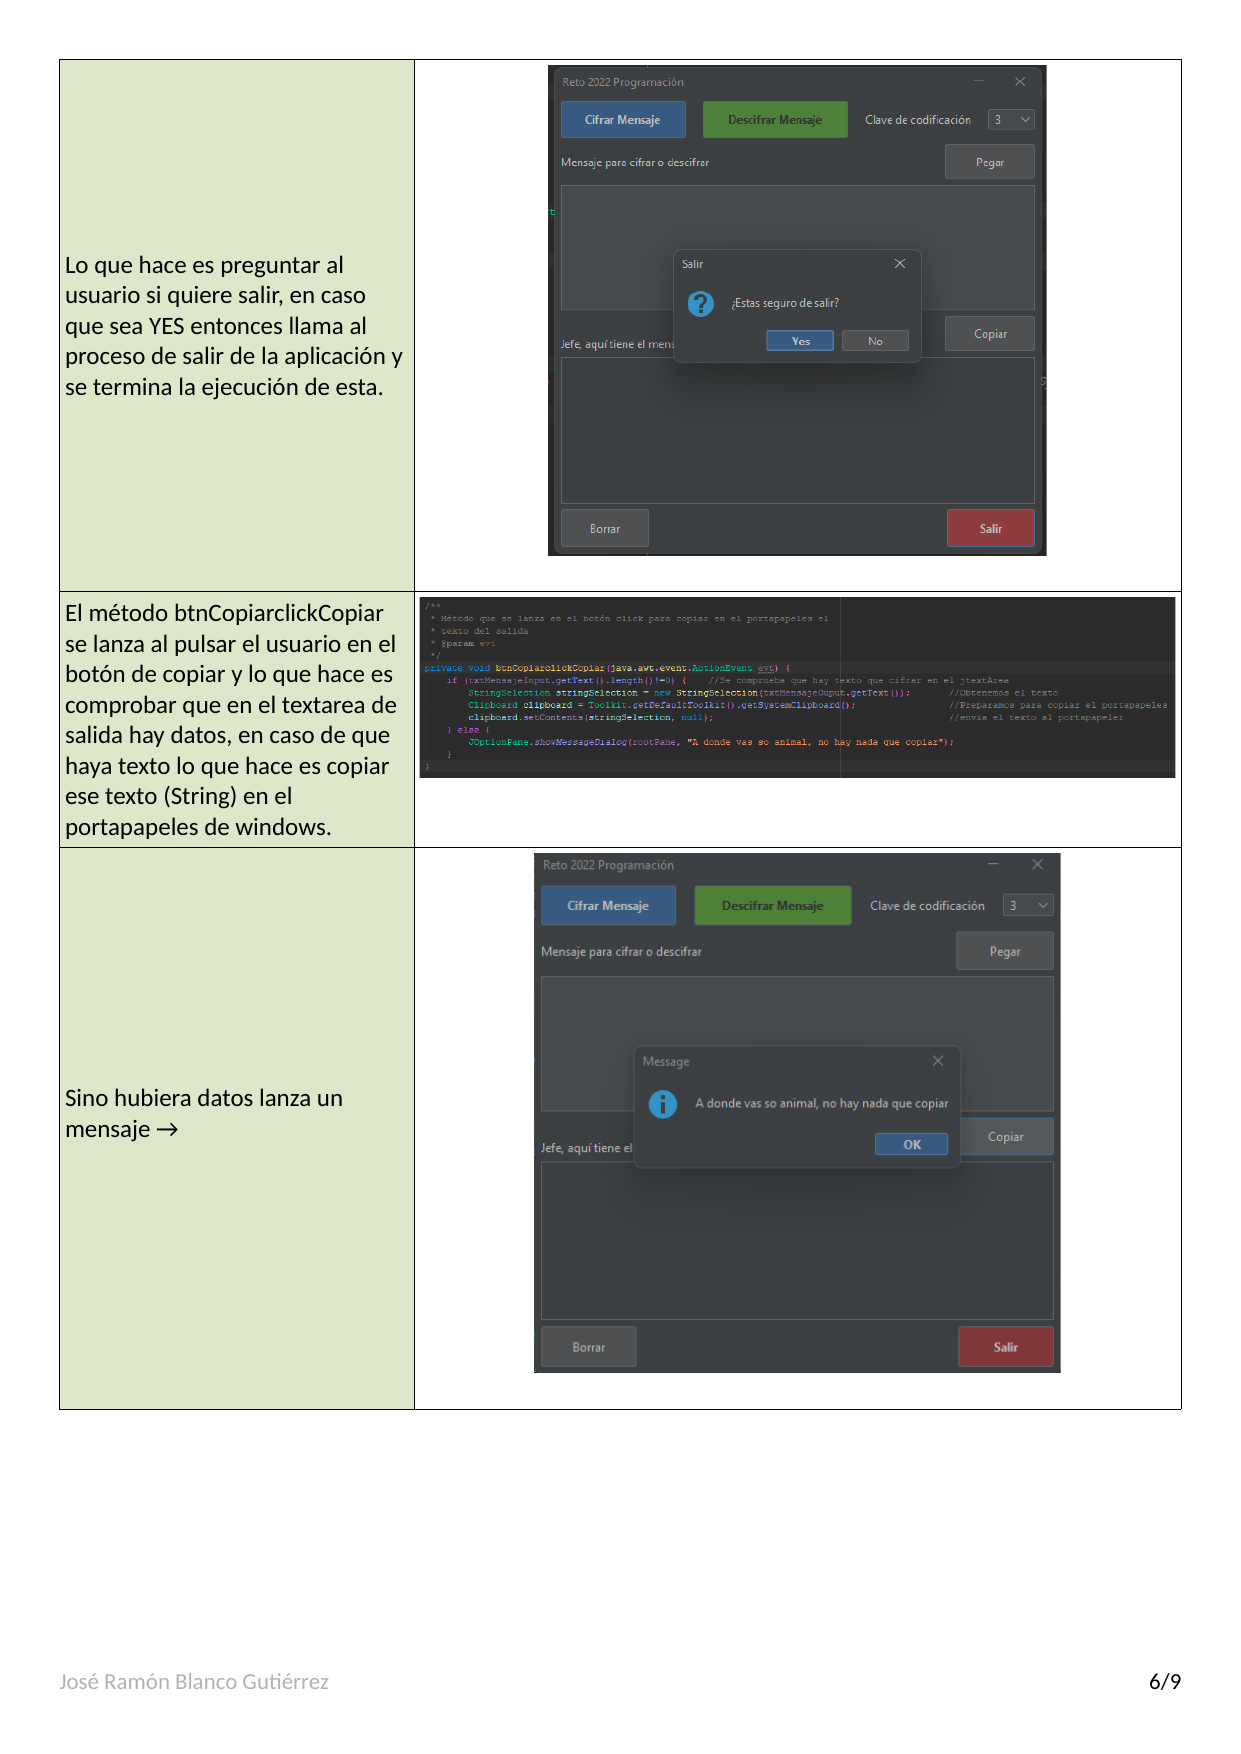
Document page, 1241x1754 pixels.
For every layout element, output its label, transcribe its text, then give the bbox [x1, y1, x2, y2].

picture [548, 65, 1047, 556]
picture [534, 853, 1061, 1373]
table_cell [415, 848, 1181, 1409]
table_cell [415, 592, 1181, 847]
table_cell El método btnCopiarclickCopiar se lanza al pulsar el usuario en el botón de copiar y lo que hace es comprobar que en el textarea de salida hay datos, en caso de que haya texto lo que hace es copiar ese texto (String) en el portapapeles de windows. [60, 592, 414, 847]
picture [419, 597, 1176, 778]
table_cell Lo que hace es preguntar al usuario si quiere salir, en caso que sea YES entonces llama al proceso de salir de la aplicación y se termina la ejecución de esta. [60, 60, 414, 591]
table_cell Sino hubiera datos lanza un mensaje → [60, 848, 414, 1409]
table_cell [415, 60, 1181, 591]
